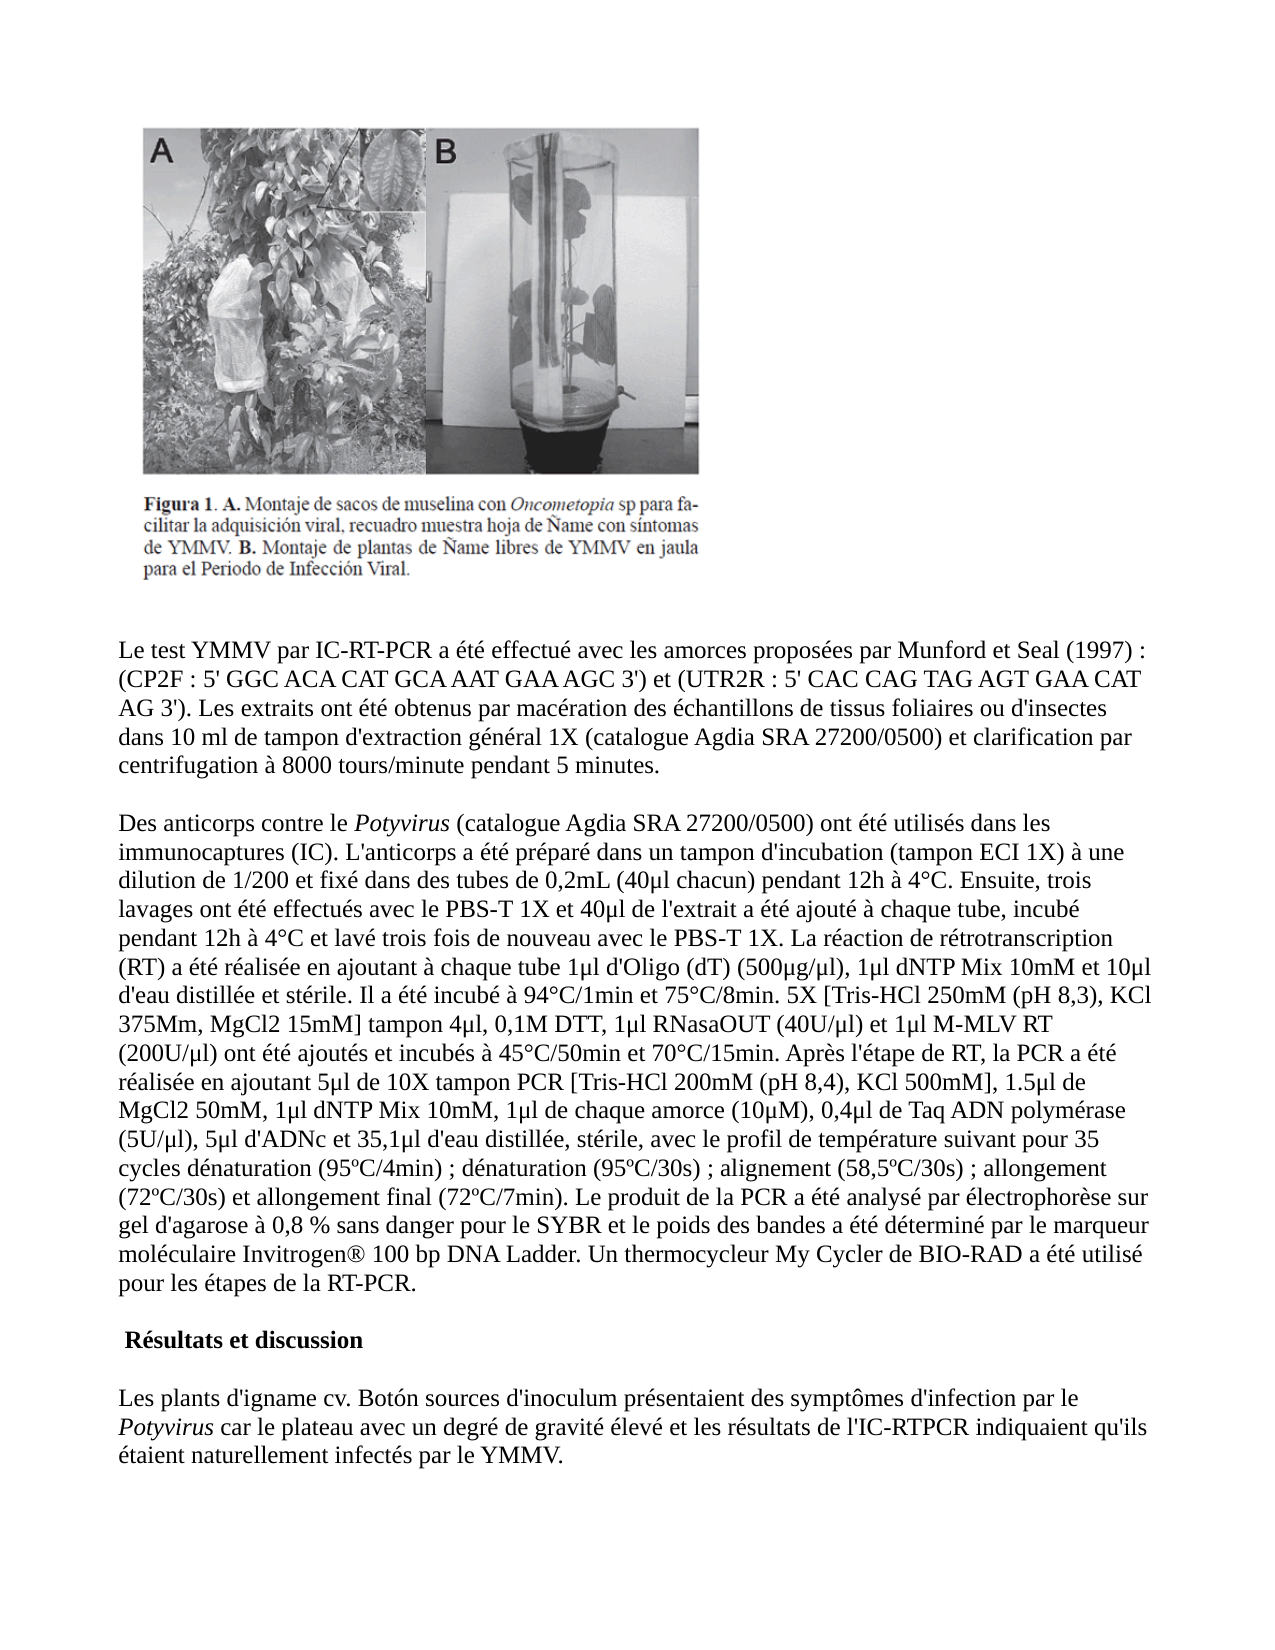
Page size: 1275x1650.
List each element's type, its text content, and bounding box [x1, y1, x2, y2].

text Résultats et discussion [118, 1326, 1157, 1354]
text Les plants d'igname cv. Botón sources d'inoculum présentaient des symptômes d'infection par le Potyvirus car le plateau avec un degré de gravité élevé et les résultats de l'IC-RTPCR indiquaient qu'ils étaient naturellement infectés par le YMMV. [118, 1383, 1157, 1469]
text Des anticorps contre le Potyvirus (catalogue Agdia SRA 27200/0500) ont été utilisés dans les immunocaptures (IC). L'anticorps a été préparé dans un tampon d'incubation (tampon ECI 1X) à une dilution de 1/200 et fixé dans des tubes de 0,2mL (40μl chacun) pendant 12h à 4°C. Ensuite, trois lavages ont été effectués avec le PBS-T 1X et 40μl de l'extrait a été ajouté à chaque tube, incubé pendant 12h à 4°C et lavé trois fois de nouveau avec le PBS-T 1X. La réaction de rétrotranscription (RT) a été réalisée en ajoutant à chaque tube 1μl d'Oligo (dT) (500μg/μl), 1μl dNTP Mix 10mM et 10μl d'eau distillée et stérile. Il a été incubé à 94°C/1min et 75°C/8min. 5X [Tris-HCl 250mM (pH 8,3), KCl 375Mm, MgCl2 15mM] tampon 4μl, 0,1M DTT, 1μl RNasaOUT (40U/μl) et 1μl M-MLV RT (200U/μl) ont été ajoutés et incubés à 45°C/50min et 70°C/15min. Après l'étape de RT, la PCR a été réalisée en ajoutant 5μl de 10X tampon PCR [Tris-HCl 200mM (pH 8,4), KCl 500mM], 1.5μl de MgCl2 50mM, 1μl dNTP Mix 10mM, 1μl de chaque amorce (10μM), 0,4μl de Taq ADN polymérase (5U/μl), 5μl d'ADNc et 35,1μl d'eau distillée, stérile, avec le profil de température suivant pour 35 cycles dénaturation (95ºC/4min) ; dénaturation (95ºC/30s) ; alignement (58,5ºC/30s) ; allongement (72ºC/30s) et allongement final (72ºC/7min). Le produit de la PCR a été analysé par électrophorèse sur gel d'agarose à 0,8 % sans danger pour le SYBR et le poids des bandes a été déterminé par le marqueur moléculaire Invitrogen® 100 bp DNA Ladder. Un thermocycleur My Cycler de BIO-RAD a été utilisé pour les étapes de la RT-PCR. [118, 808, 1157, 1297]
picture [117, 118, 709, 595]
text Le test YMMV par IC-RT-PCR a été effectué avec les amorces proposées par Munford et Seal (1997) : (CP2F : 5' GGC ACA CAT GCA AAT GAA AGC 3') et (UTR2R : 5' CAC CAG TAG AGT GAA CAT AG 3'). Les extraits ont été obtenus par macération des échantillons de tissus foliaires ou d'insectes dans 10 ml de tampon d'extraction général 1X (catalogue Agdia SRA 27200/0500) et clarification par centrifugation à 8000 tours/minute pendant 5 minutes. [118, 636, 1157, 779]
